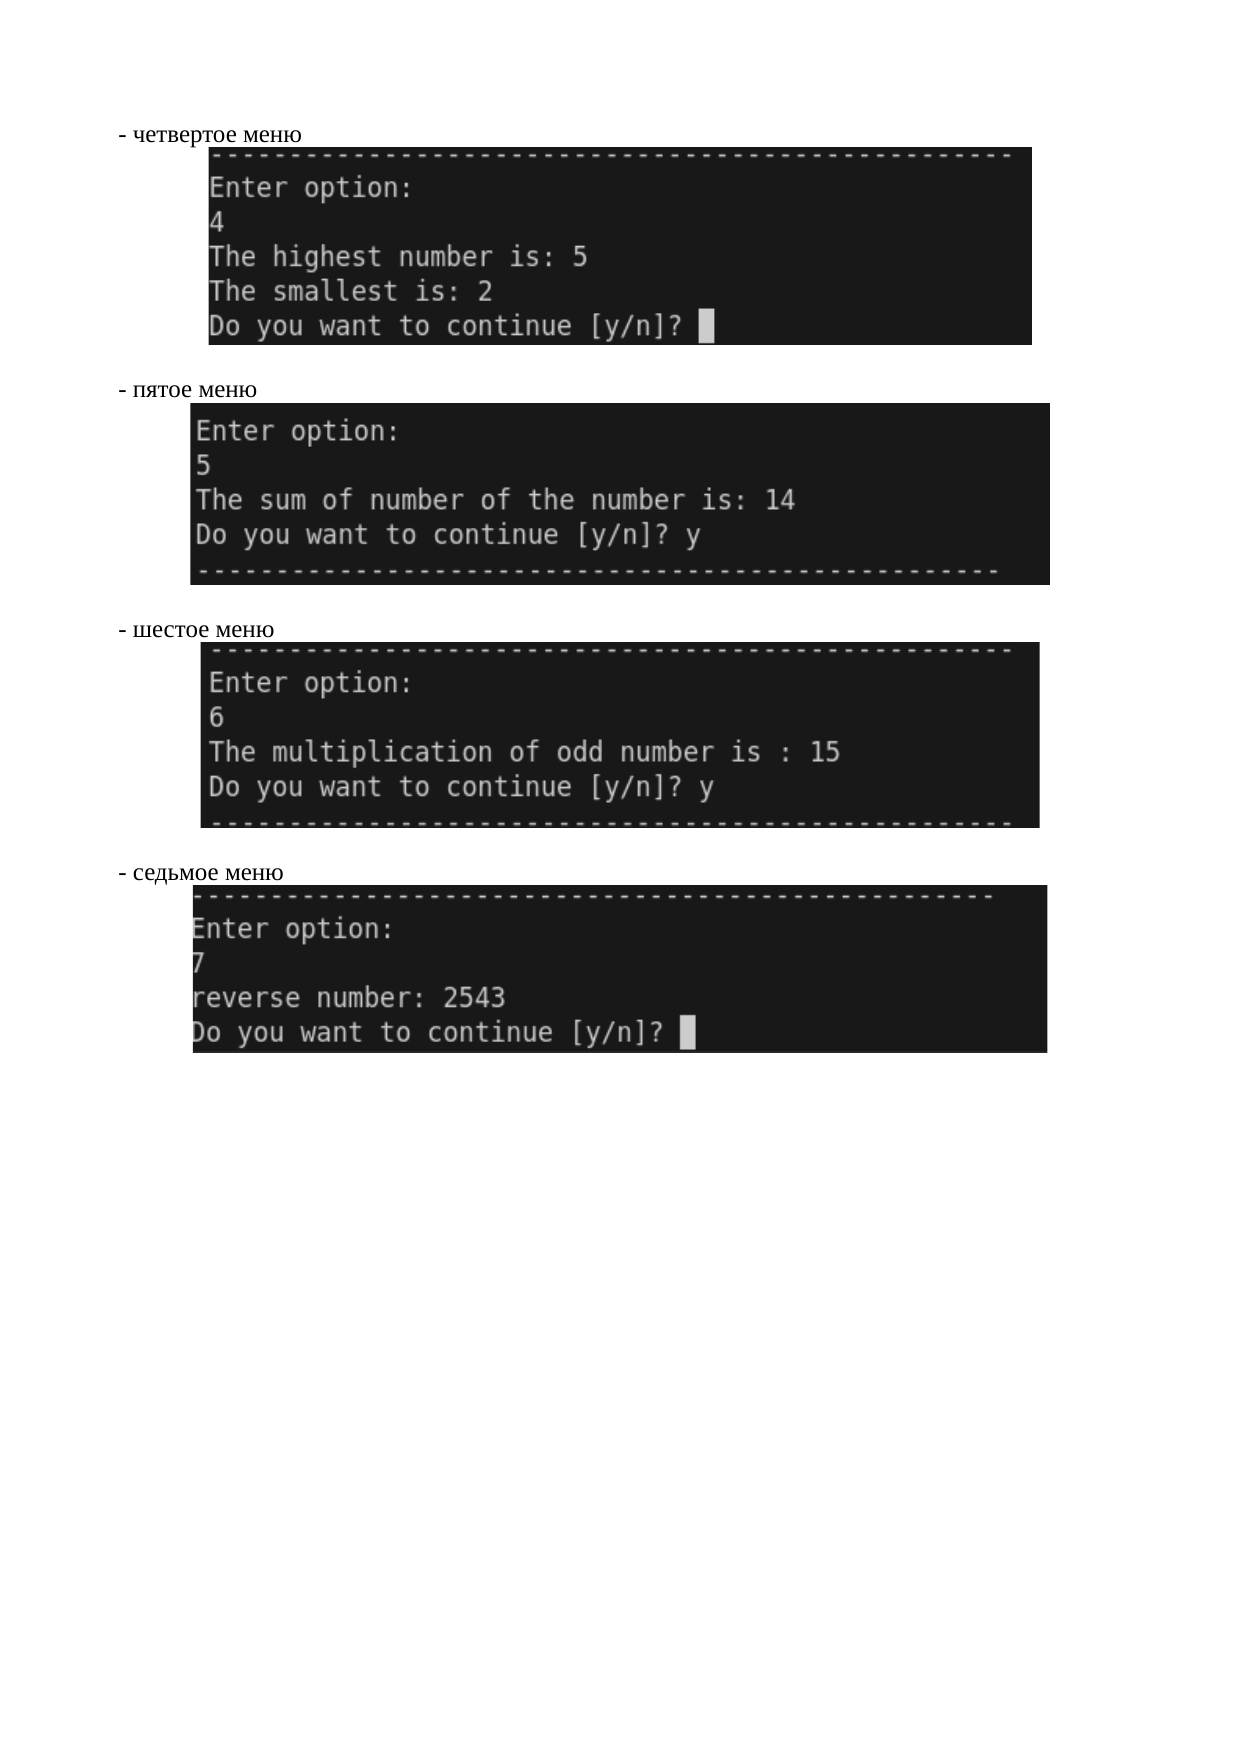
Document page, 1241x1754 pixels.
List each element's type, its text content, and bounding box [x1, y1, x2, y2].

picture [192, 885, 1048, 1053]
picture [200, 642, 1040, 828]
text - шестое меню [118, 613, 1122, 643]
text - четвертое меню [118, 118, 1122, 148]
picture [208, 147, 1032, 345]
picture [190, 403, 1050, 585]
text - седьмое меню [118, 856, 1122, 886]
text - пятое меню [118, 373, 1122, 403]
